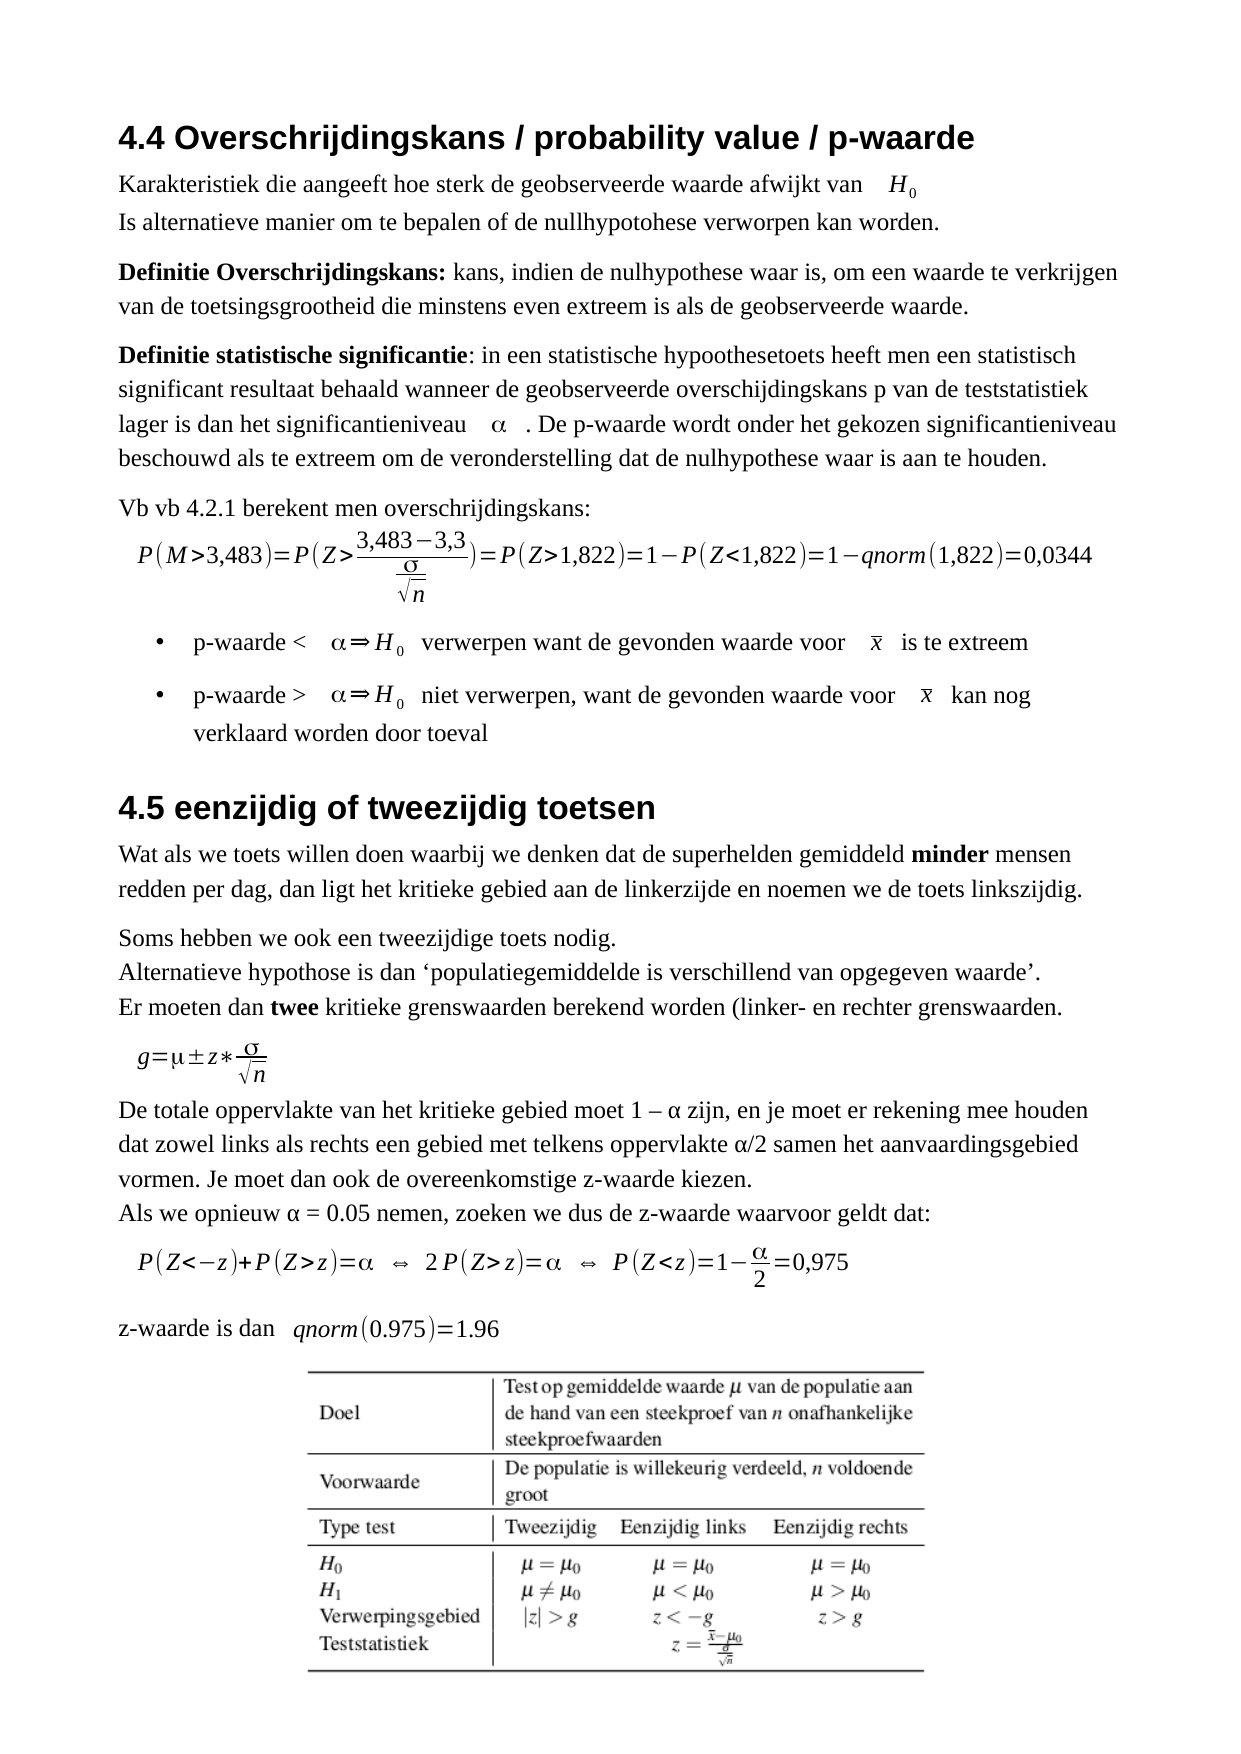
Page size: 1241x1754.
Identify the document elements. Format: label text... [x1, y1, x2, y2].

list p-waarde < verwerpen want de gevonden waarde voor is te extreem [156, 627, 1122, 659]
subtitle 4.4 Overschrijdingskans / probability value / p-waarde [118, 118, 1122, 157]
text Wat als we toets willen doen waarbij we denken dat de superhelden gemiddeld minder mensen redden per dag, dan ligt het kritieke gebied aan de linkerzijde en noemen we de toets linkszijdig. [118, 839, 1122, 902]
text Soms hebben we ook een tweezijdige toets nodig. Alternatieve hypothose is dan ‘populatiegemiddelde is verschillend van opgegeven waarde’. Er moeten dan twee kritieke grenswaarden berekend worden (linker- en rechter grenswaarden. [118, 923, 1122, 1020]
subtitle 4.5 eenzijdig of tweezijdig toetsen [118, 788, 1122, 827]
text z-waarde is dan [118, 1313, 1122, 1344]
text Definitie Overschrijdingskans: kans, indien de nulhypothese waar is, om een waarde te verkrijgen van de toetsingsgrootheid die minstens even extreem is als de geobserveerde waarde. [118, 257, 1122, 320]
list p-waarde > niet verwerpen, want de gevonden waarde voor kan nog verklaard worden door toeval [156, 680, 1122, 747]
text Vb vb 4.2.1 berekent men overschrijdingskans: [118, 493, 1122, 607]
text De totale oppervlakte van het kritieke gebied moet 1 – α zijn, en je moet er rekening mee houden dat zowel links als rechts een gebied met telkens oppervlakte α/2 samen het aanvaardingsgebied vormen. Je moet dan ook de overeenkomstige z-waarde kiezen. Als we opnieuw α = 0.05 nemen, zoeken we dus de z-waarde waarvoor geldt dat: [118, 1041, 1122, 1227]
text Definitie statistische significantie: in een statistische hypoothesetoets heeft men een statistisch significant resultaat behaald wanneer de geobserveerde overschijdingskans p van de teststatistiek lager is dan het significantieniveau . De p-waarde wordt onder het gekozen significantieniveau beschouwd als te extreem om de veronderstelling dat de nulhypothese waar is aan te houden. [118, 340, 1122, 472]
text Karakteristiek die aangeeft hoe sterk de geobserveerde waarde afwijkt van Is alternatieve manier om te bepalen of de nullhypotohese verworpen kan worden. [118, 169, 1122, 236]
picture [306, 1541, 502, 1682]
